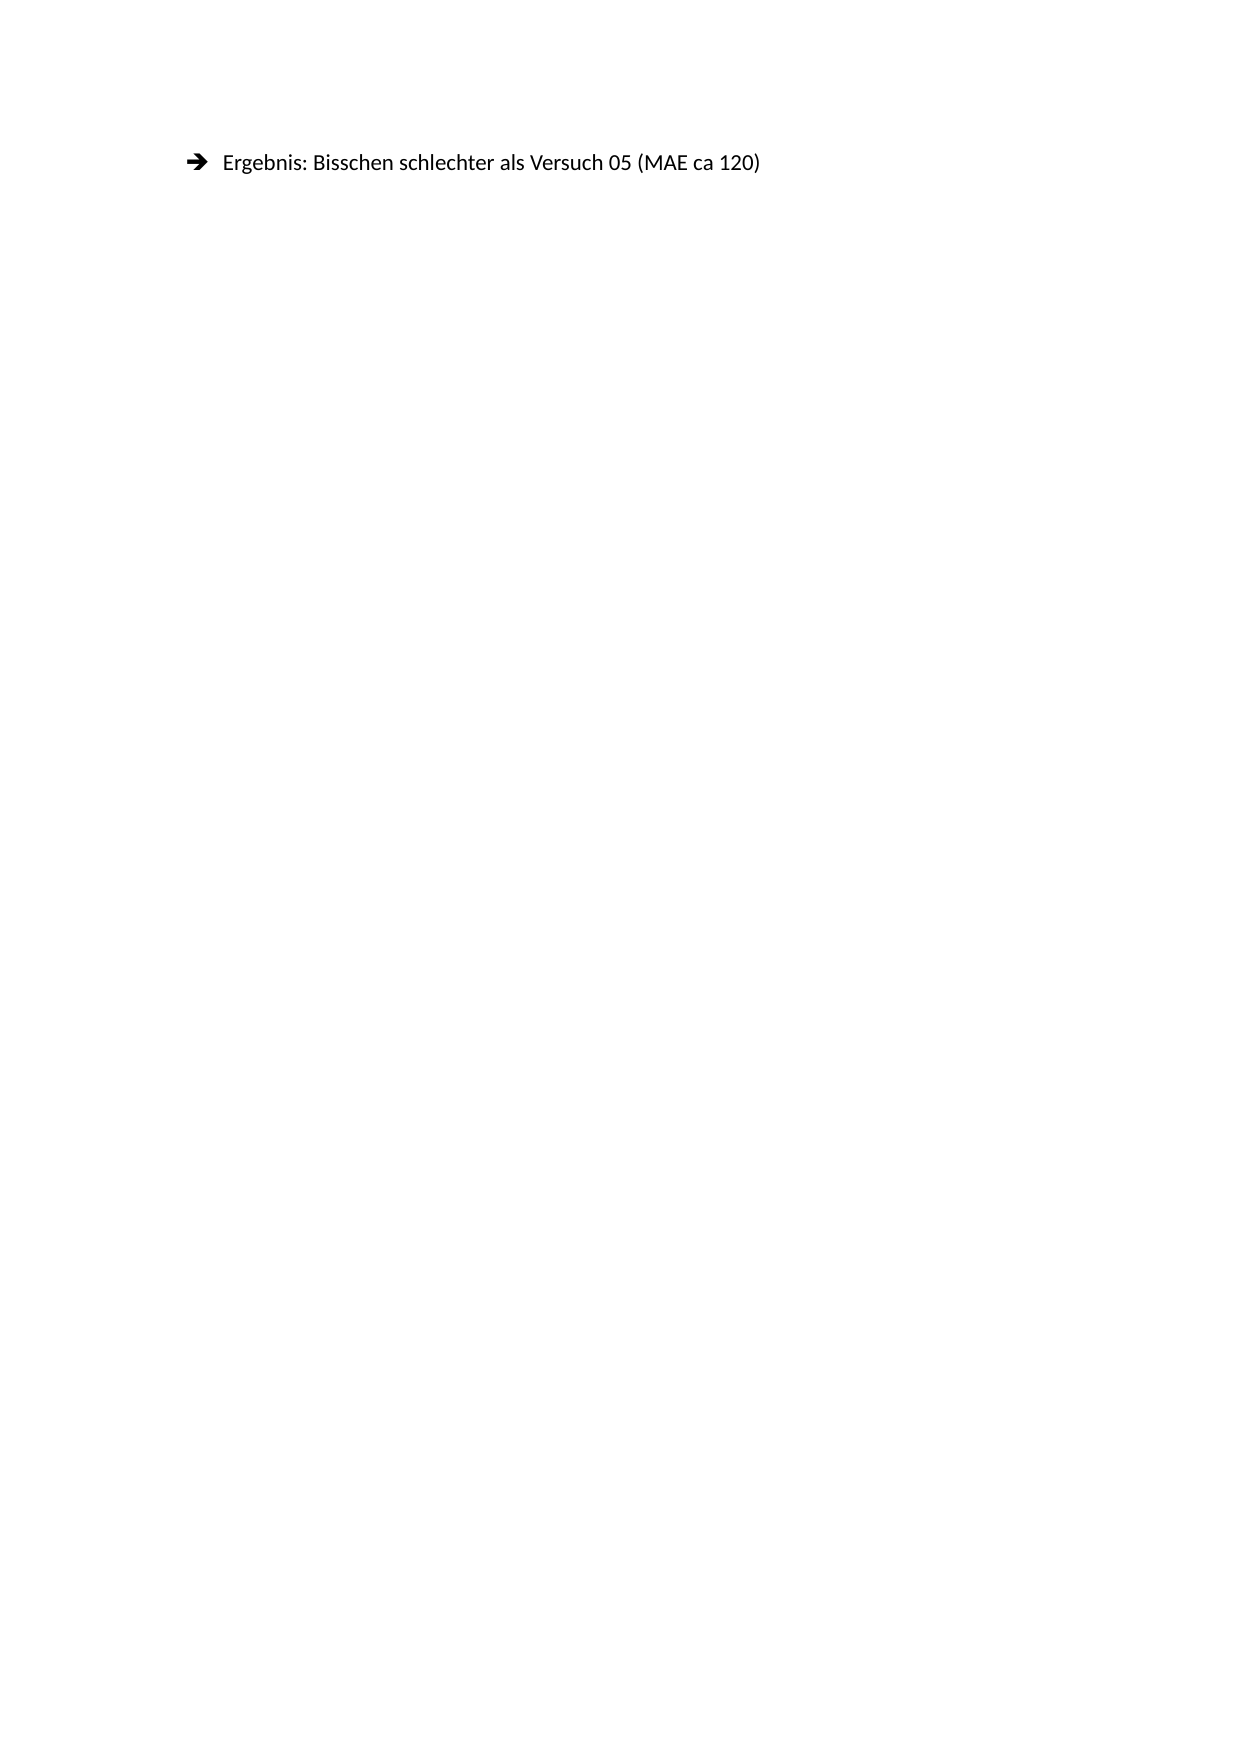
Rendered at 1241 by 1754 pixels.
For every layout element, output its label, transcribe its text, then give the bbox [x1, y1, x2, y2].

list Ergebnis: Bisschen schlechter als Versuch 05 (MAE ca 120) [185, 148, 1093, 176]
